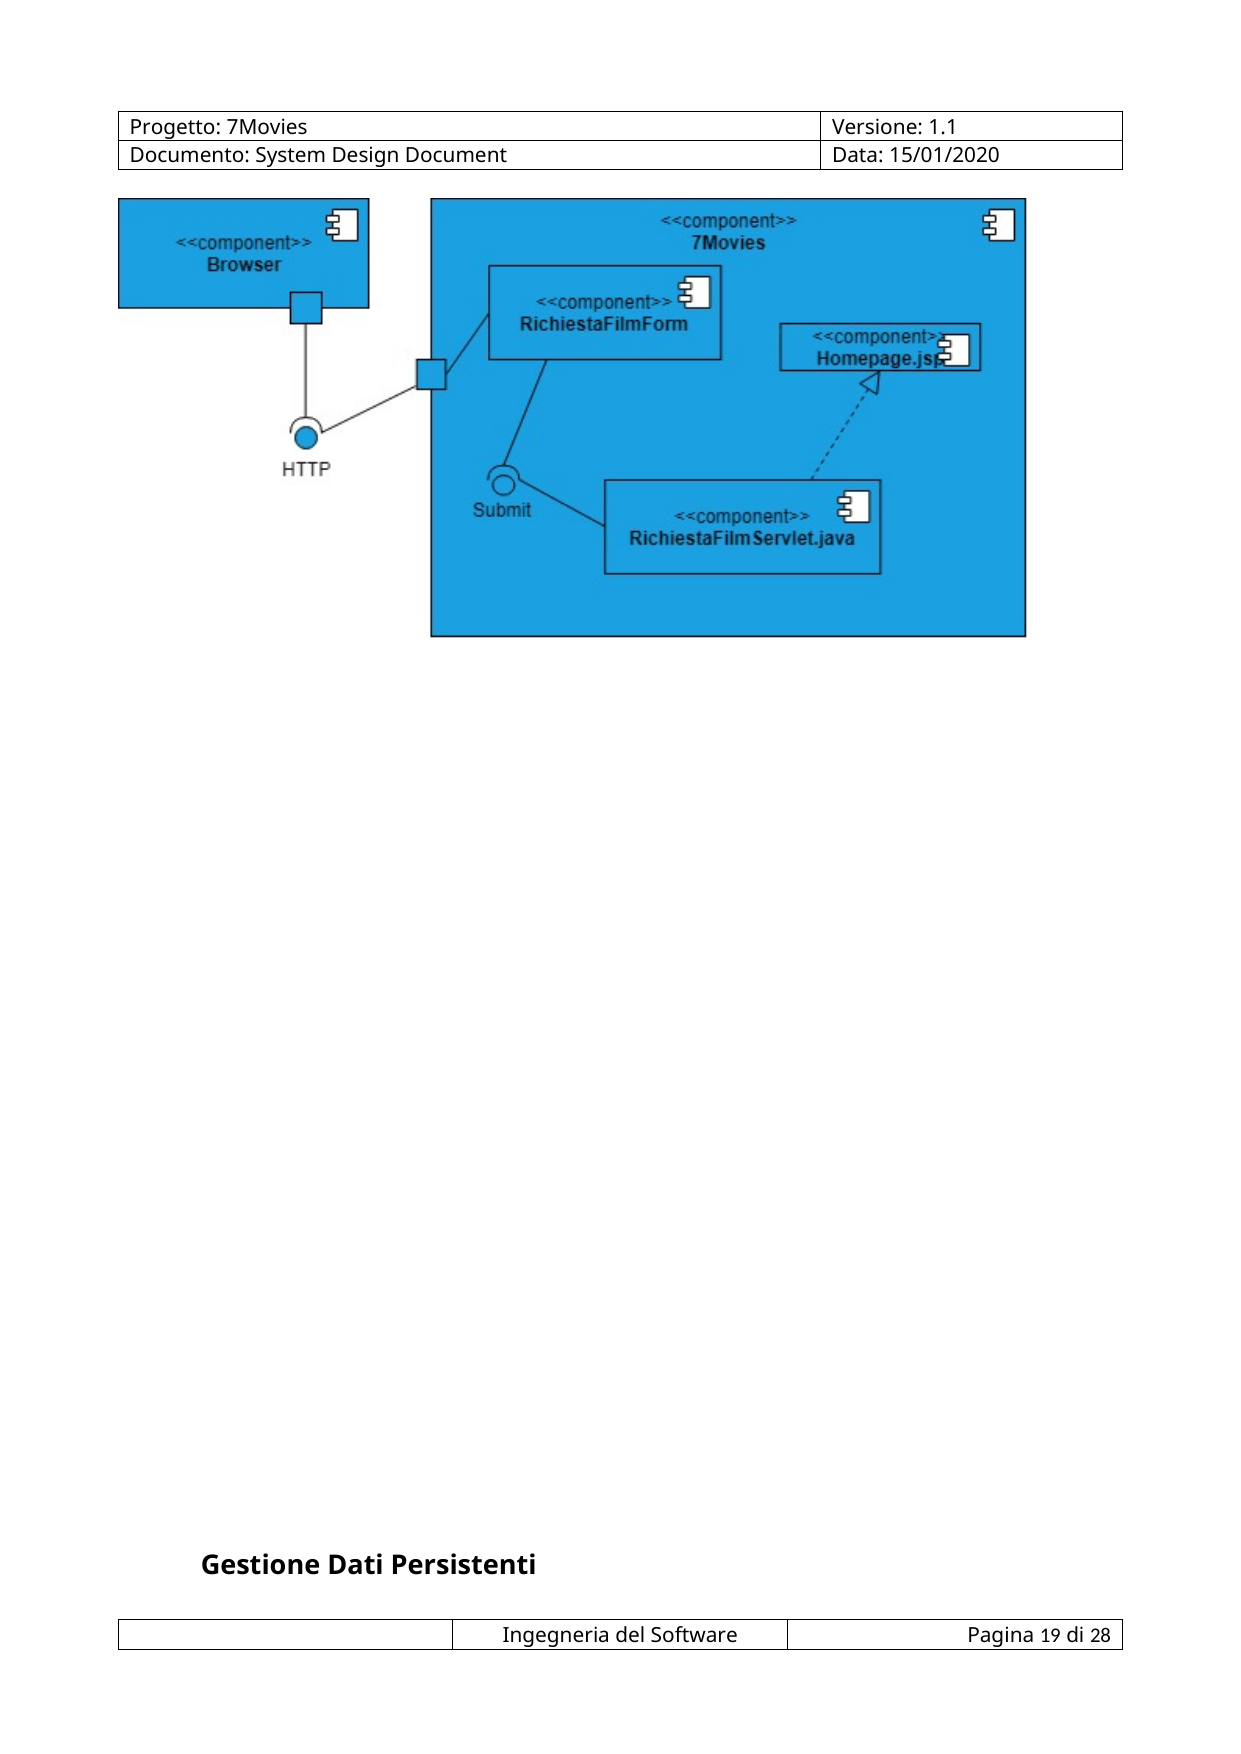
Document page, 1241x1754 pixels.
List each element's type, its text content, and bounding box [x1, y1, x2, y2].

text Gestione Dati Persistenti [201, 1545, 1122, 1582]
picture [118, 198, 1028, 639]
